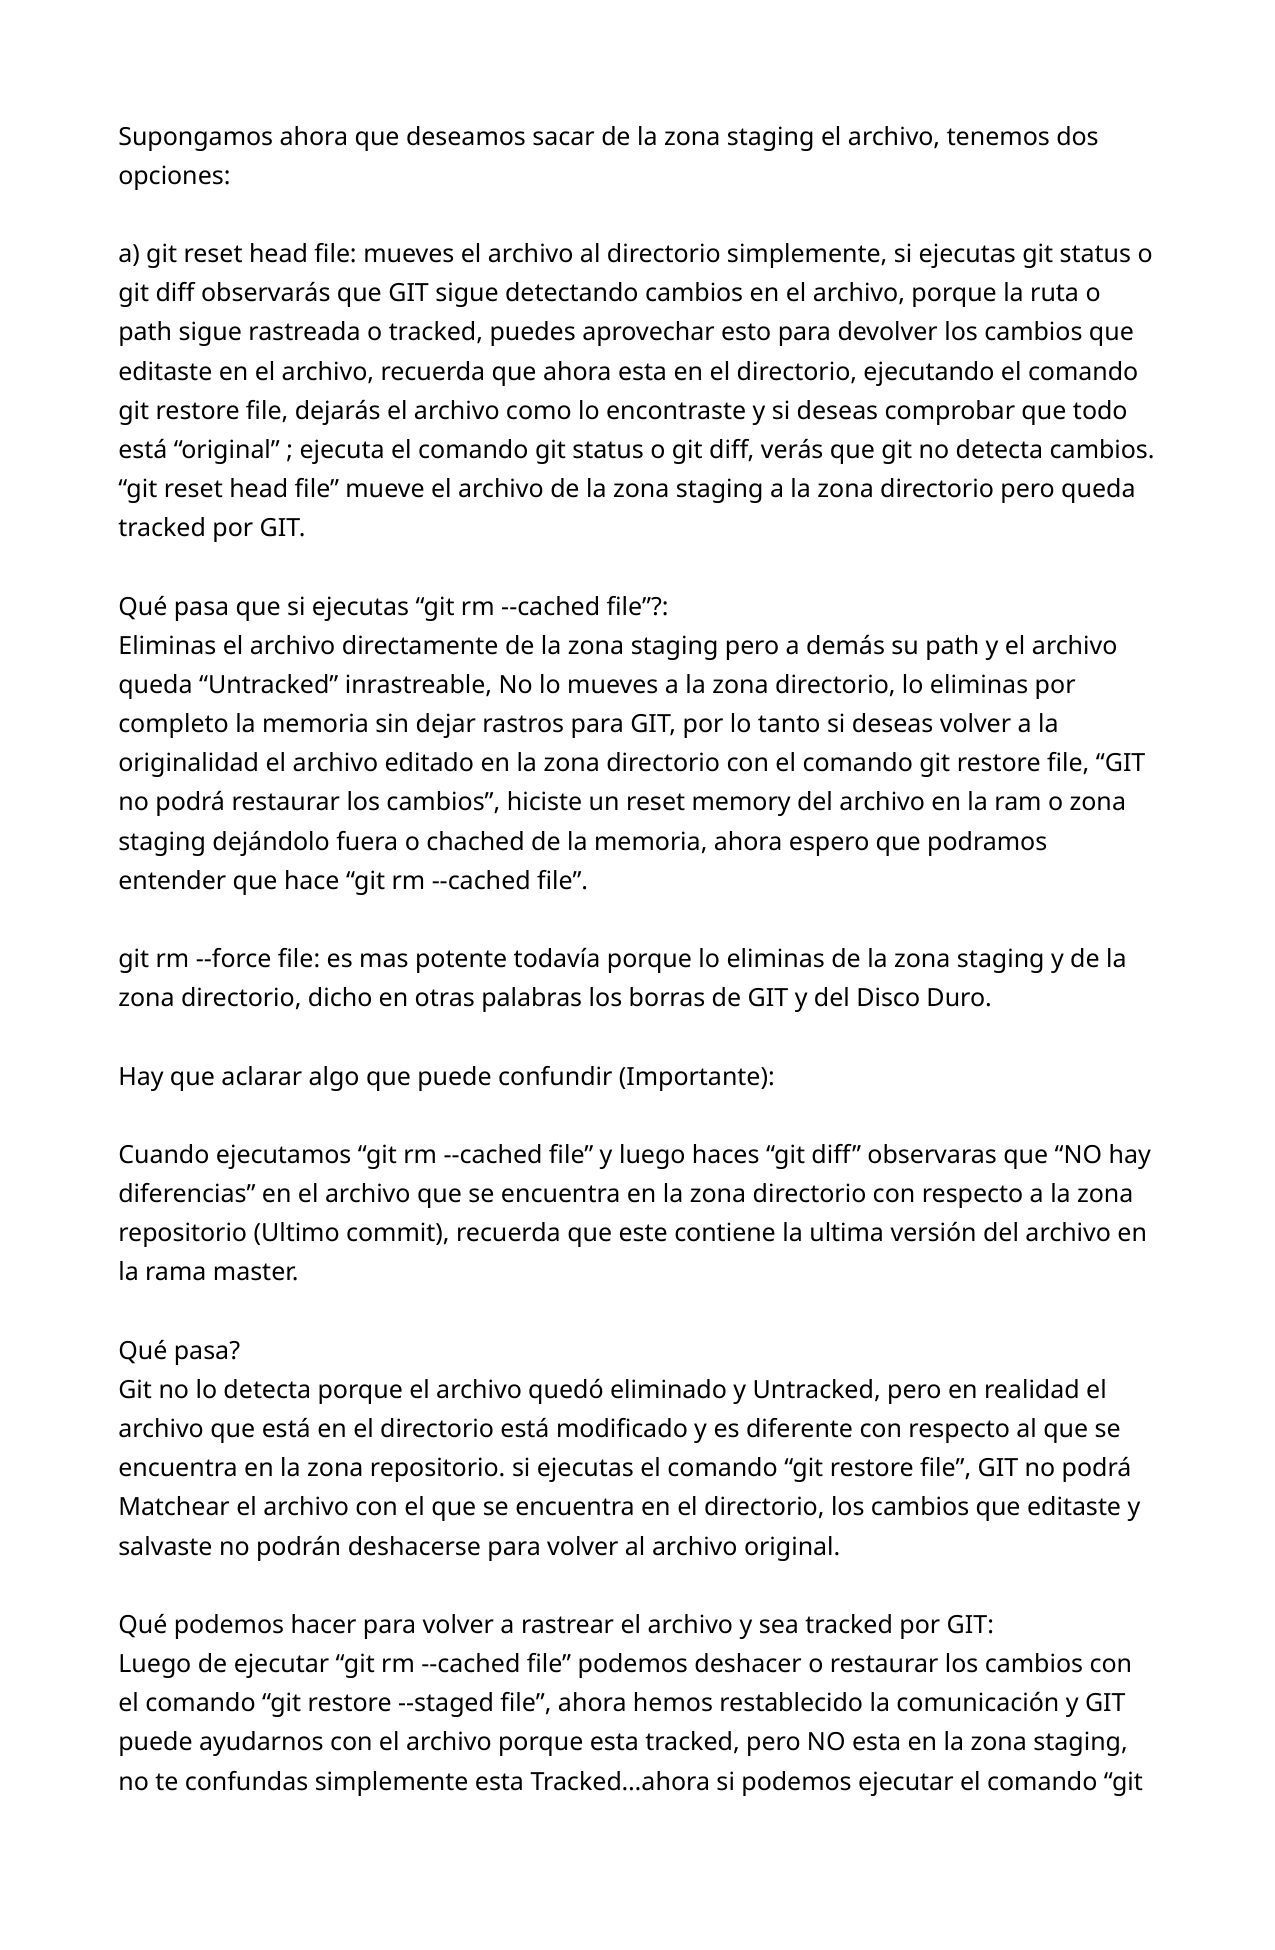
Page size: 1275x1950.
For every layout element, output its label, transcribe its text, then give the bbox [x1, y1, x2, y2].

text Luego de ejecutar “git rm --cached file” podemos deshacer o restaurar los cambios con el comando “git restore --staged file”, ahora hemos restablecido la comunicación y GIT puede ayudarnos con el archivo porque esta tracked, pero NO esta en la zona staging, no te confundas simplemente esta Tracked…ahora si podemos ejecutar el comando “git [118, 1646, 1157, 1797]
text Eliminas el archivo directamente de la zona staging pero a demás su path y el archivo queda “Untracked” inrastreable, No lo mueves a la zona directorio, lo eliminas por completo la memoria sin dejar rastros para GIT, por lo tanto si deseas volver a la originalidad el archivo editado en la zona directorio con el comando git restore file, “GIT no podrá restaurar los cambios”, hiciste un reset memory del archivo en la ram o zona staging dejándolo fuera o chached de la memoria, ahora espero que podramos entender que hace “git rm --cached file”. [118, 627, 1157, 896]
text Supongamos ahora que deseamos sacar de la zona staging el archivo, tenemos dos opciones: [118, 118, 1157, 191]
text a) git reset head file: mueves el archivo al directorio simplemente, si ejecutas git status o git diff observarás que GIT sigue detectando cambios en el archivo, porque la ruta o path sigue rastreada o tracked, puedes aprovechar esto para devolver los cambios que editaste en el archivo, recuerda que ahora esta en el directorio, ejecutando el comando git restore file, dejarás el archivo como lo encontraste y si deseas comprobar que todo está “original” ; ejecuta el comando git status o git diff, verás que git no detecta cambios. [118, 236, 1157, 466]
text Hay que aclarar algo que puede confundir (Importante): [118, 1058, 1157, 1092]
text Git no lo detecta porque el archivo quedó eliminado y Untracked, pero en realidad el archivo que está en el directorio está modificado y es diferente con respecto al que se encuentra en la zona repositorio. si ejecutas el comando “git restore file”, GIT no podrá Matchear el archivo con el que se encuentra en el directorio, los cambios que editaste y salvaste no podrán deshacerse para volver al archivo original. [118, 1371, 1157, 1562]
text Qué pasa? [118, 1332, 1157, 1366]
text Cuando ejecutamos “git rm --cached file” y luego haces “git diff” observaras que “NO hay diferencias” en el archivo que se encuentra en la zona directorio con respecto a la zona repositorio (Ultimo commit), recuerda que este contiene la ultima versión del archivo en la rama master. [118, 1136, 1157, 1288]
text “git reset head file” mueve el archivo de la zona staging a la zona directorio pero queda tracked por GIT. [118, 471, 1157, 544]
text Qué podemos hacer para volver a rastrear el archivo y sea tracked por GIT: [118, 1606, 1157, 1641]
text git rm --force file: es mas potente todavía porque lo eliminas de la zona staging y de la zona directorio, dicho en otras palabras los borras de GIT y del Disco Duro. [118, 941, 1157, 1014]
text Qué pasa que si ejecutas “git rm --cached file”?: [118, 588, 1157, 622]
